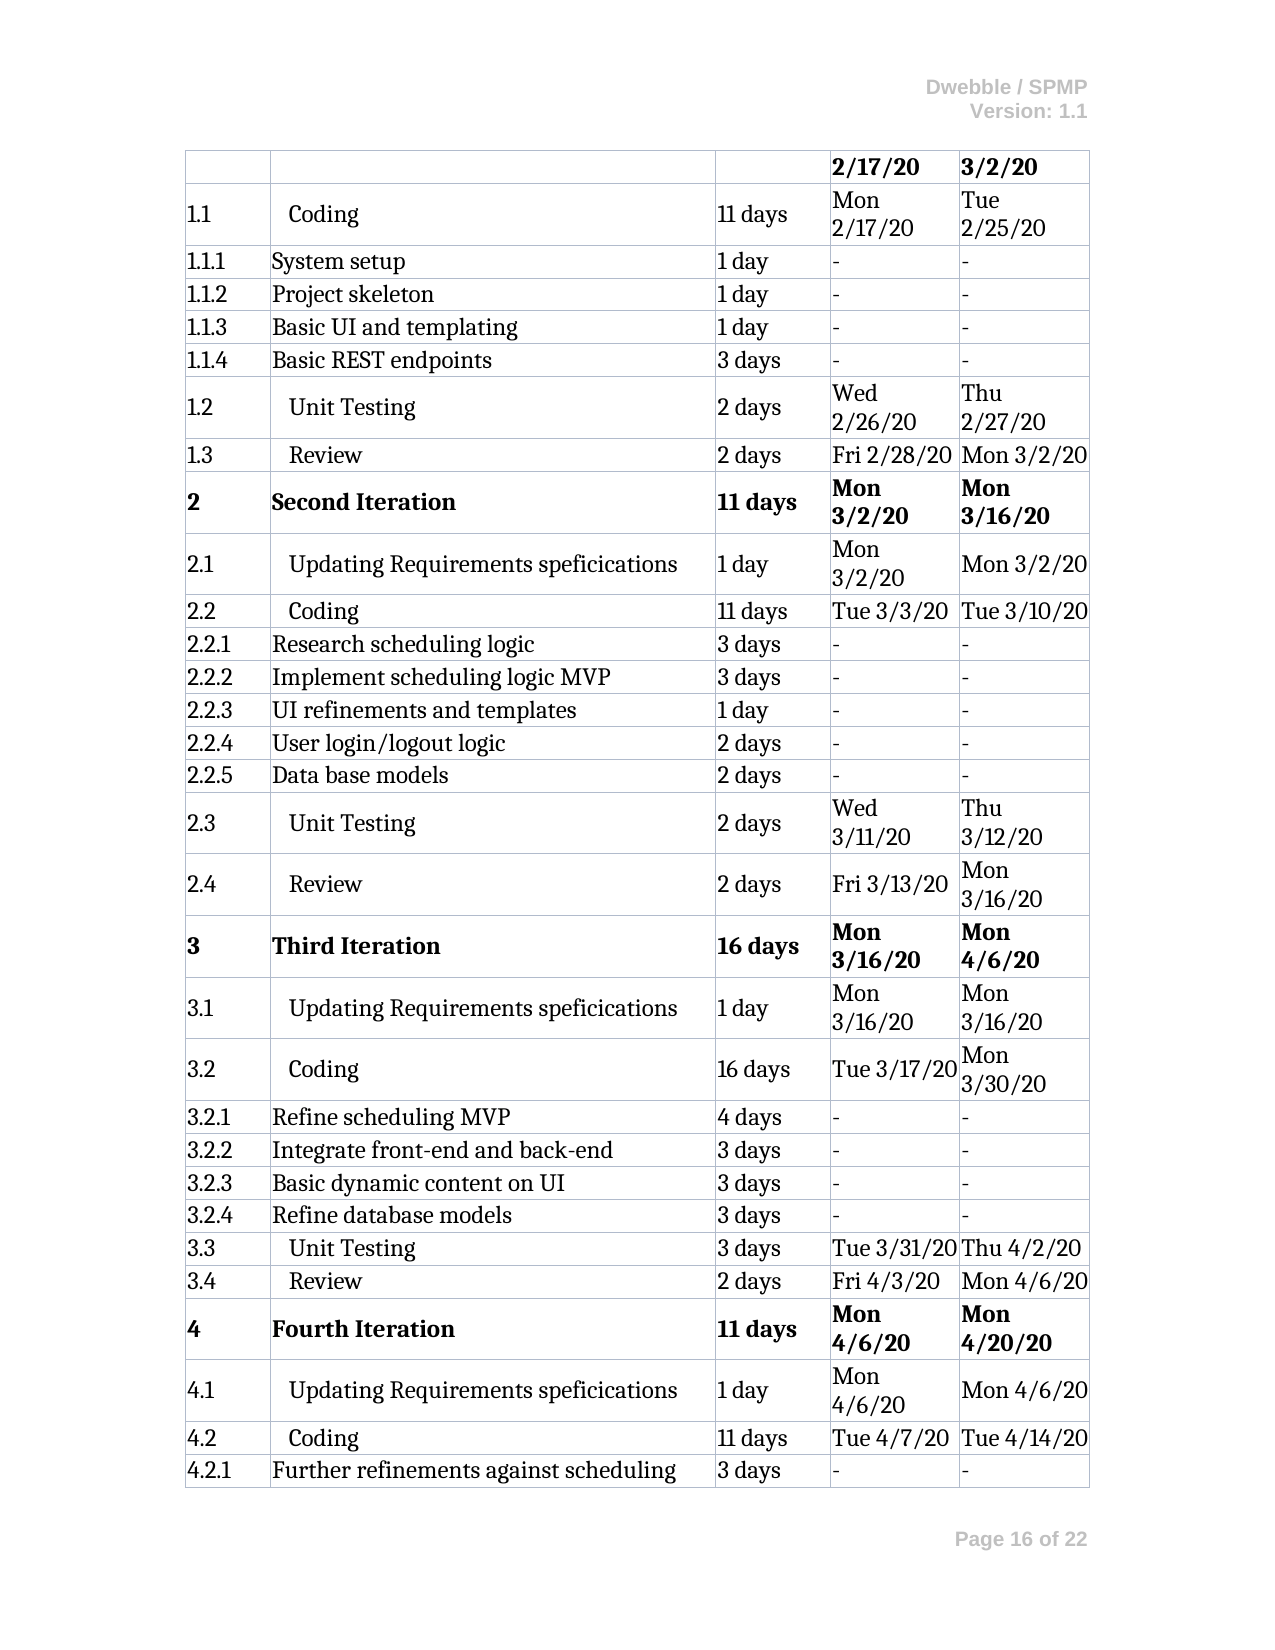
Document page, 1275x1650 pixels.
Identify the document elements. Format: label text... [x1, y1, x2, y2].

table_cell Third Iteration [271, 916, 715, 977]
table_cell 16 days [716, 1039, 830, 1100]
table_cell - [960, 311, 1089, 343]
table_cell Updating Requirements speficications [271, 534, 715, 594]
table_cell - [831, 279, 959, 310]
table_cell Coding [271, 1039, 715, 1100]
table_cell - [831, 311, 959, 343]
table_cell Mon 3/16/20 [831, 978, 959, 1038]
table_cell - [831, 1101, 959, 1133]
table_cell Tue 4/7/20 [831, 1422, 959, 1454]
table_cell 1 day [716, 534, 830, 594]
table_cell 4 days [716, 1101, 830, 1133]
table_cell 1.1.4 [186, 344, 270, 376]
table_cell - [831, 1167, 959, 1199]
table_cell 2 days [716, 1266, 830, 1297]
table_cell 3 [186, 916, 270, 977]
table_cell - [831, 727, 959, 759]
table_cell Tue 3/3/20 [831, 595, 959, 627]
table_cell Integrate front-end and back-end [271, 1134, 715, 1166]
table_cell 4.1 [186, 1360, 270, 1421]
table_cell Thu 2/27/20 [960, 377, 1089, 438]
table_cell Mon 3/2/20 [960, 439, 1089, 471]
table_cell Tue 3/10/20 [960, 595, 1089, 627]
table_cell 1.1.1 [186, 246, 270, 277]
table_cell - [831, 344, 959, 376]
table_cell Mon 3/16/20 [831, 916, 959, 977]
table_cell 2.2 [186, 595, 270, 627]
table_cell Tue 3/31/20 [831, 1233, 959, 1264]
table_cell Project skeleton [271, 279, 715, 310]
table_cell 11 days [716, 1422, 830, 1454]
table_cell Mon 4/6/20 [831, 1360, 959, 1421]
table_cell 4.2 [186, 1422, 270, 1454]
table_cell Mon 4/6/20 [960, 1360, 1089, 1421]
table_cell - [831, 1455, 959, 1487]
table_cell Mon 3/30/20 [960, 1039, 1089, 1100]
table_cell Review [271, 854, 715, 915]
table_cell - [960, 344, 1089, 376]
table_cell Mon 4/6/20 [960, 1266, 1089, 1297]
table_cell - [831, 628, 959, 660]
table_cell 11 days [716, 1299, 830, 1359]
table_cell 2 [186, 472, 270, 532]
table_cell 1.3 [186, 439, 270, 471]
table_cell UI refinements and templates [271, 694, 715, 726]
table_cell Further refinements against scheduling [271, 1455, 715, 1487]
table_cell Basic REST endpoints [271, 344, 715, 376]
table_cell 3.2.1 [186, 1101, 270, 1133]
table_cell Tue 2/25/20 [960, 184, 1089, 244]
table_cell 1 day [716, 279, 830, 310]
table_cell Updating Requirements speficications [271, 1360, 715, 1421]
table_cell Coding [271, 1422, 715, 1454]
table_cell 2/17/20 [831, 151, 959, 183]
table_cell Basic UI and templating [271, 311, 715, 343]
table_cell User login/logout logic [271, 727, 715, 759]
table_cell - [831, 246, 959, 277]
table_cell 3.2 [186, 1039, 270, 1100]
table_cell 11 days [716, 595, 830, 627]
table_cell 4 [186, 1299, 270, 1359]
table_cell - [960, 1455, 1089, 1487]
table_cell Refine database models [271, 1200, 715, 1232]
table_cell 2.4 [186, 854, 270, 915]
table_cell 3 days [716, 628, 830, 660]
table_cell - [831, 661, 959, 693]
table_cell 2 days [716, 727, 830, 759]
table_cell Mon 3/16/20 [960, 978, 1089, 1038]
table_cell - [831, 1134, 959, 1166]
table_cell - [960, 1200, 1089, 1232]
table_cell Fri 4/3/20 [831, 1266, 959, 1297]
table_cell 1 day [716, 1360, 830, 1421]
table_cell [186, 151, 270, 183]
table_cell 2.3 [186, 793, 270, 853]
table_cell 1.1.3 [186, 311, 270, 343]
table_cell 3.2.2 [186, 1134, 270, 1166]
table_cell - [831, 1200, 959, 1232]
table_cell 11 days [716, 472, 830, 532]
table_cell Basic dynamic content on UI [271, 1167, 715, 1199]
table_cell 2.2.3 [186, 694, 270, 726]
table_cell Fri 2/28/20 [831, 439, 959, 471]
table_cell - [960, 628, 1089, 660]
table_cell 2 days [716, 760, 830, 792]
table_cell - [960, 694, 1089, 726]
table_cell Implement scheduling logic MVP [271, 661, 715, 693]
table_cell Mon 3/16/20 [960, 472, 1089, 532]
table_cell 2 days [716, 377, 830, 438]
table_cell Review [271, 1266, 715, 1297]
table_cell 3.3 [186, 1233, 270, 1264]
table_cell Mon 3/2/20 [960, 534, 1089, 594]
table_cell 2 days [716, 793, 830, 853]
table_cell 2 days [716, 439, 830, 471]
table_cell 3 days [716, 1455, 830, 1487]
table_cell 3/2/20 [960, 151, 1089, 183]
table_cell Tue 4/14/20 [960, 1422, 1089, 1454]
table_cell Unit Testing [271, 1233, 715, 1264]
table_cell Mon 3/2/20 [831, 534, 959, 594]
table_cell 1 day [716, 311, 830, 343]
table_cell Unit Testing [271, 793, 715, 853]
table_cell - [960, 1101, 1089, 1133]
table_cell Thu 3/12/20 [960, 793, 1089, 853]
table_cell Mon 4/20/20 [960, 1299, 1089, 1359]
table_cell 2.2.5 [186, 760, 270, 792]
table_cell - [960, 279, 1089, 310]
table_cell Updating Requirements speficications [271, 978, 715, 1038]
table_cell - [960, 661, 1089, 693]
table_cell [716, 151, 830, 183]
table_cell Refine scheduling MVP [271, 1101, 715, 1133]
table_cell - [960, 1167, 1089, 1199]
table_cell 1.2 [186, 377, 270, 438]
table_cell 1.1 [186, 184, 270, 244]
table_cell Mon 3/2/20 [831, 472, 959, 532]
table_cell - [960, 246, 1089, 277]
table_cell 2.1 [186, 534, 270, 594]
table_cell Unit Testing [271, 377, 715, 438]
table_cell Wed 2/26/20 [831, 377, 959, 438]
table_cell 1 day [716, 694, 830, 726]
table_cell 2.2.2 [186, 661, 270, 693]
table_cell 3.2.3 [186, 1167, 270, 1199]
table_cell 3 days [716, 1233, 830, 1264]
table_cell 3 days [716, 1134, 830, 1166]
table_cell Second Iteration [271, 472, 715, 532]
table_cell 2.2.4 [186, 727, 270, 759]
table_cell Research scheduling logic [271, 628, 715, 660]
table_cell 3.4 [186, 1266, 270, 1297]
table_cell 16 days [716, 916, 830, 977]
table_cell 11 days [716, 184, 830, 244]
table_cell 2 days [716, 854, 830, 915]
table_cell 1.1.2 [186, 279, 270, 310]
table_cell Mon 2/17/20 [831, 184, 959, 244]
table_cell 3 days [716, 661, 830, 693]
table_cell Coding [271, 184, 715, 244]
table_cell Mon 4/6/20 [960, 916, 1089, 977]
table_cell Mon 3/16/20 [960, 854, 1089, 915]
table_cell Tue 3/17/20 [831, 1039, 959, 1100]
table_cell 1 day [716, 246, 830, 277]
table_cell 3 days [716, 1200, 830, 1232]
table_cell 3.1 [186, 978, 270, 1038]
table_cell - [960, 1134, 1089, 1166]
table_cell 3 days [716, 344, 830, 376]
table_cell - [960, 760, 1089, 792]
table_cell Review [271, 439, 715, 471]
table_cell Fri 3/13/20 [831, 854, 959, 915]
table_cell 1 day [716, 978, 830, 1038]
table_cell 2.2.1 [186, 628, 270, 660]
table_cell Mon 4/6/20 [831, 1299, 959, 1359]
table_cell 3 days [716, 1167, 830, 1199]
table_cell - [831, 760, 959, 792]
table_cell Fourth Iteration [271, 1299, 715, 1359]
table_cell Wed 3/11/20 [831, 793, 959, 853]
table_cell [271, 151, 715, 183]
table_cell Coding [271, 595, 715, 627]
table_cell System setup [271, 246, 715, 277]
table_cell 3.2.4 [186, 1200, 270, 1232]
table_cell - [831, 694, 959, 726]
table_cell 4.2.1 [186, 1455, 270, 1487]
table_cell Thu 4/2/20 [960, 1233, 1089, 1264]
table_cell - [960, 727, 1089, 759]
table_cell Data base models [271, 760, 715, 792]
